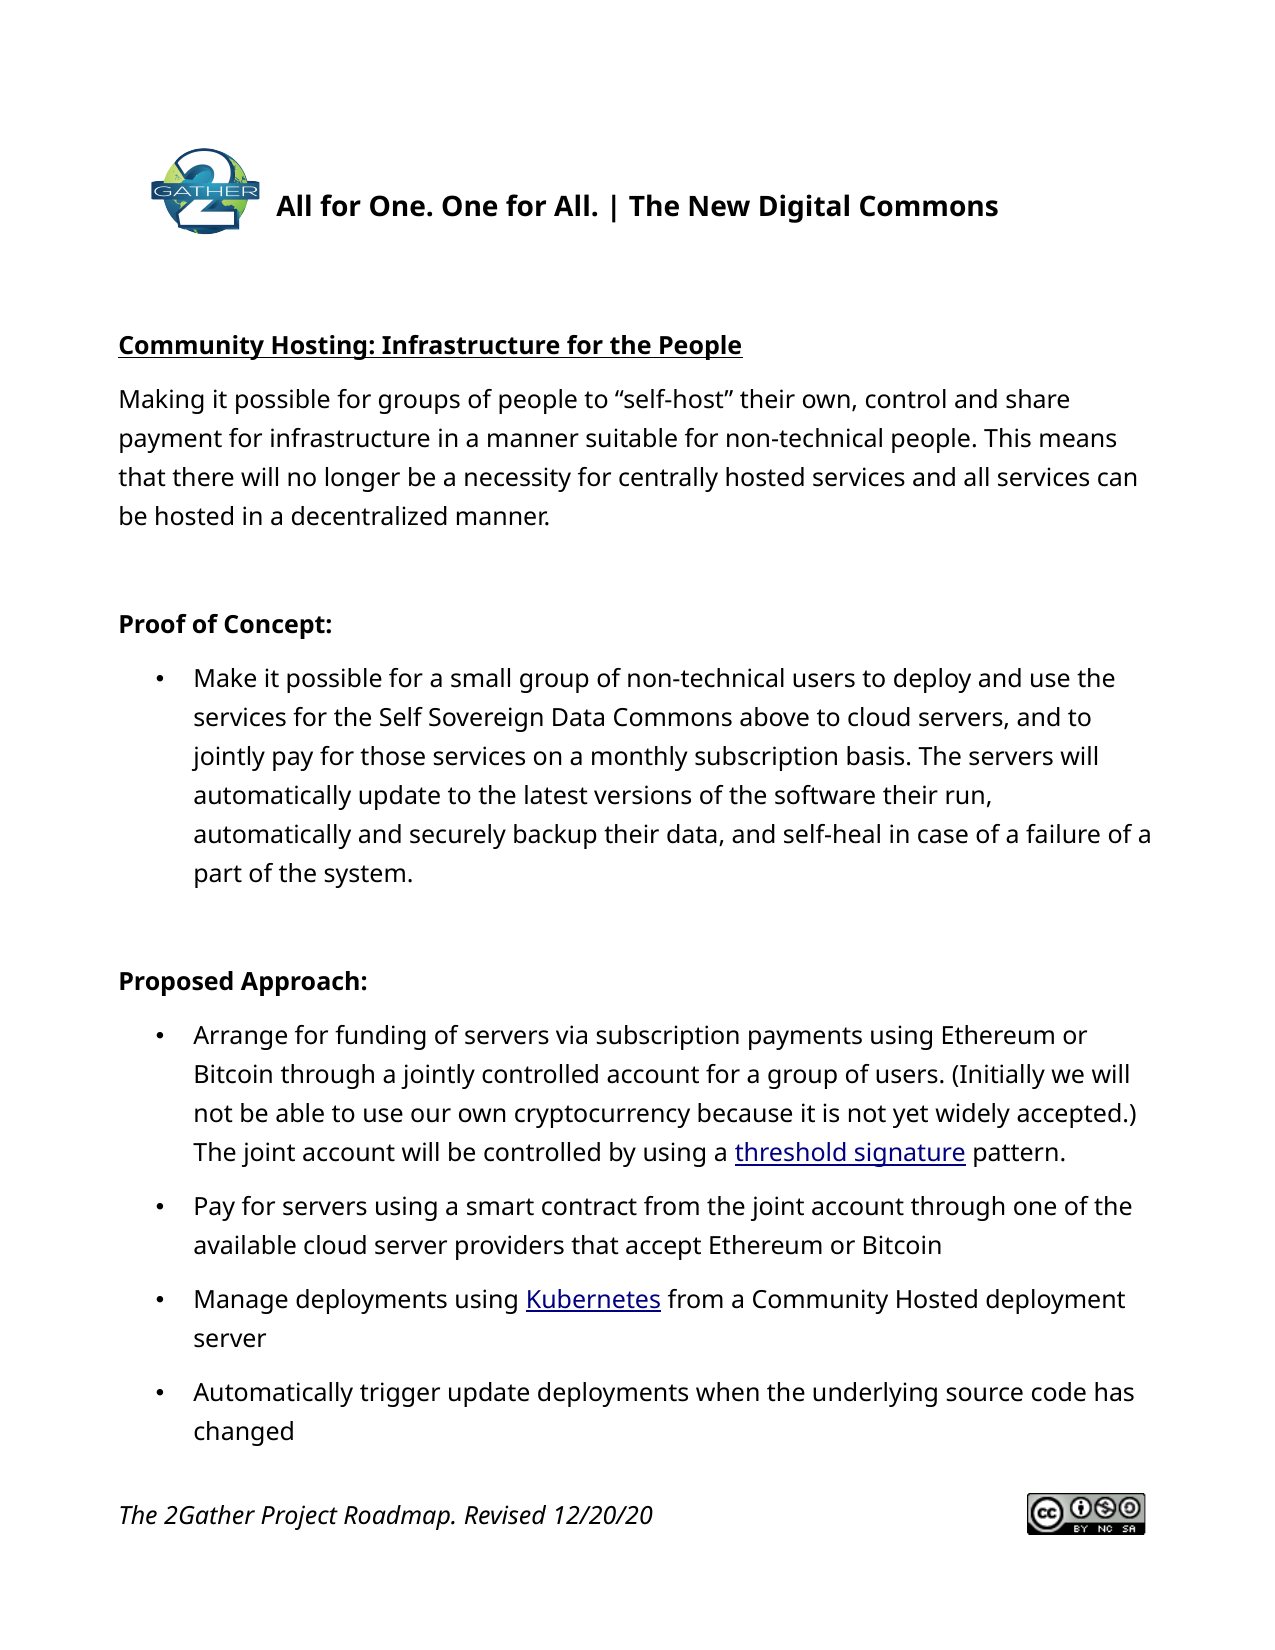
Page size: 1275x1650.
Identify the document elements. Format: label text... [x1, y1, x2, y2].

list Arrange for funding of servers via subscription payments using Ethereum or Bitcoin through a jointly controlled account for a group of users. (Initially we will not be able to use our own cryptocurrency because it is not yet widely accepted.) The joint account will be controlled by using a threshold signature pattern. [156, 1017, 1157, 1169]
list Automatically trigger update deployments when the underlying source code has changed [156, 1374, 1157, 1448]
picture [1027, 1493, 1146, 1535]
text Proof of Concept: [118, 607, 1157, 641]
list Make it possible for a small group of non-technical users to deploy and use the services for the Self Sovereign Data Commons above to cloud servers, and to jointly pay for those services on a monthly subscription basis. The servers will automatically update to the latest versions of the software their run, automatically and securely backup their data, and self-heal in case of a failure of a part of the system. [156, 660, 1157, 890]
text Making it possible for groups of people to “self-host” their own, control and share payment for infrastructure in a manner suitable for non-technical people. This means that there will no longer be a necessity for centrally hosted services and all services can be hosted in a decentralized manner. [118, 382, 1157, 533]
picture [124, 119, 285, 263]
text Community Hosting: Infrastructure for the People [118, 328, 1157, 362]
list Manage deployments using Kubernetes from a Community Hosted deployment server [156, 1282, 1157, 1355]
text Proposed Approach: [118, 964, 1157, 998]
list Pay for servers using a smart contract from the joint account through one of the available cloud server providers that accept Ethereum or Bitcoin [156, 1189, 1157, 1262]
